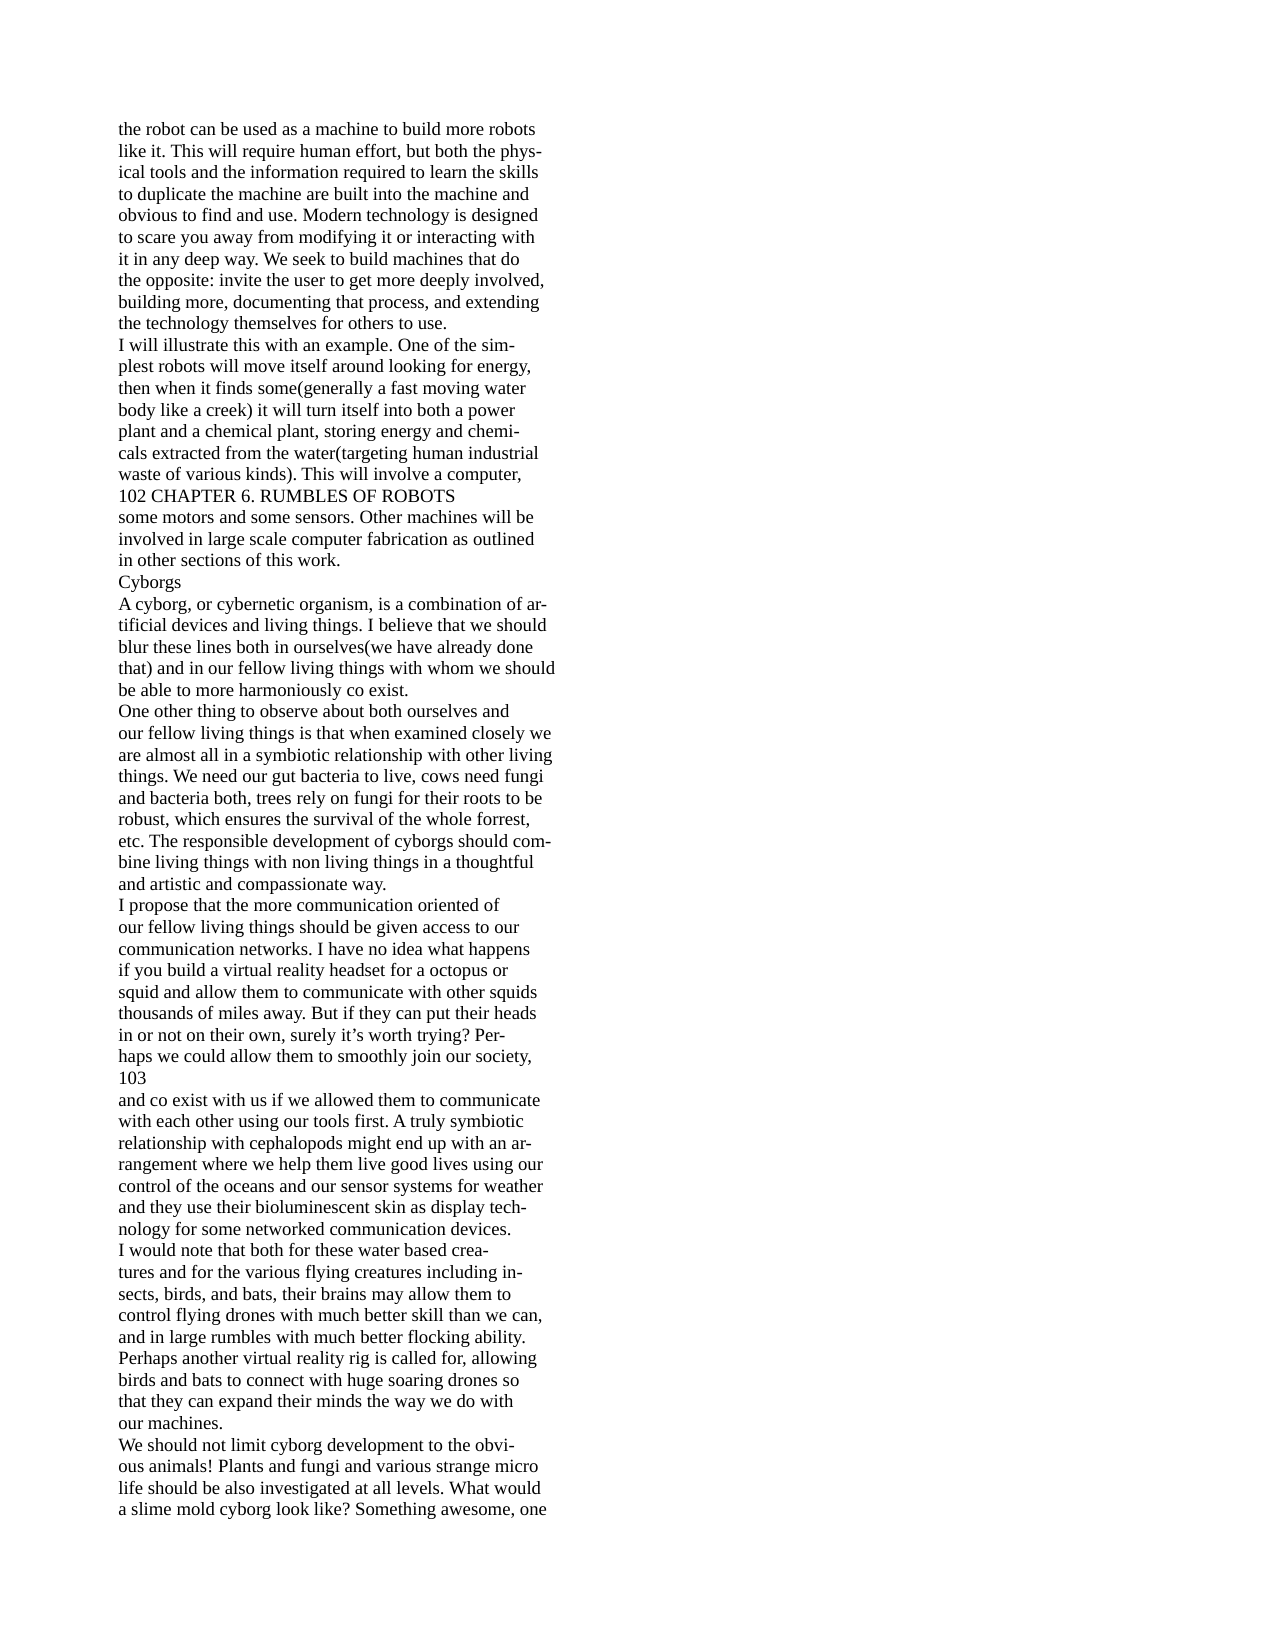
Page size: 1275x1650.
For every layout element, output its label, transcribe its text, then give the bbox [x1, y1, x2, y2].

text some motors and some sensors. Other machines will be [118, 506, 1157, 528]
text communication networks. I have no idea what happens [118, 937, 1157, 959]
text with each other using our tools first. A truly symbiotic [118, 1110, 1157, 1132]
text blur these lines both in ourselves(we have already done [118, 636, 1157, 657]
text ical tools and the information required to learn the skills [118, 161, 1157, 183]
text and they use their bioluminescent skin as display tech- [118, 1196, 1157, 1218]
text and in large rumbles with much better flocking ability. [118, 1326, 1157, 1347]
text I will illustrate this with an example. One of the sim- [118, 334, 1157, 355]
text to scare you away from modifying it or interacting with [118, 226, 1157, 247]
text control of the oceans and our sensor systems for weather [118, 1175, 1157, 1196]
text like it. This will require human effort, but both the phys- [118, 140, 1157, 161]
text tificial devices and living things. I believe that we should [118, 614, 1157, 636]
text and co exist with us if we allowed them to communicate [118, 1088, 1157, 1110]
text the robot can be used as a machine to build more robots [118, 118, 1157, 140]
text rangement where we help them live good lives using our [118, 1153, 1157, 1175]
text sects, birds, and bats, their brains may allow them to [118, 1282, 1157, 1304]
text a slime mold cyborg look like? Something awesome, one [118, 1498, 1157, 1520]
text are almost all in a symbiotic relationship with other living [118, 743, 1157, 765]
text building more, documenting that process, and extending [118, 291, 1157, 312]
text 102 CHAPTER 6. RUMBLES OF ROBOTS [118, 485, 1157, 506]
text birds and bats to connect with huge soaring drones so [118, 1369, 1157, 1390]
text that they can expand their minds the way we do with [118, 1390, 1157, 1412]
text etc. The responsible development of cyborgs should com- [118, 830, 1157, 851]
text the opposite: invite the user to get more deeply involved, [118, 269, 1157, 291]
text 103 [118, 1067, 1157, 1088]
text in or not on their own, surely it’s worth trying? Per- [118, 1024, 1157, 1045]
text if you build a virtual reality headset for a octopus or [118, 959, 1157, 981]
text tures and for the various flying creatures including in- [118, 1261, 1157, 1282]
text body like a creek) it will turn itself into both a power [118, 398, 1157, 420]
text things. We need our gut bacteria to live, cows need fungi [118, 765, 1157, 787]
text nology for some networked communication devices. [118, 1218, 1157, 1239]
text ous animals! Plants and fungi and various strange micro [118, 1455, 1157, 1477]
text plest robots will move itself around looking for energy, [118, 355, 1157, 377]
text I propose that the more communication oriented of [118, 894, 1157, 916]
text involved in large scale computer fabrication as outlined [118, 528, 1157, 549]
text Perhaps another virtual reality rig is called for, allowing [118, 1347, 1157, 1369]
text life should be also investigated at all levels. What would [118, 1477, 1157, 1498]
text cals extracted from the water(targeting human industrial [118, 442, 1157, 463]
text and bacteria both, trees rely on fungi for their roots to be [118, 787, 1157, 808]
text I would note that both for these water based crea- [118, 1239, 1157, 1261]
text One other thing to observe about both ourselves and [118, 700, 1157, 722]
text A cyborg, or cybernetic organism, is a combination of ar- [118, 592, 1157, 614]
text thousands of miles away. But if they can put their heads [118, 1002, 1157, 1024]
text our fellow living things should be given access to our [118, 916, 1157, 937]
text waste of various kinds). This will involve a computer, [118, 463, 1157, 485]
text the technology themselves for others to use. [118, 312, 1157, 334]
text then when it finds some(generally a fast moving water [118, 377, 1157, 398]
text and artistic and compassionate way. [118, 873, 1157, 894]
text it in any deep way. We seek to build machines that do [118, 247, 1157, 269]
text be able to more harmoniously co exist. [118, 679, 1157, 700]
text plant and a chemical plant, storing energy and chemi- [118, 420, 1157, 442]
text Cyborgs [118, 571, 1157, 592]
text squid and allow them to communicate with other squids [118, 981, 1157, 1002]
text our fellow living things is that when examined closely we [118, 722, 1157, 743]
text robust, which ensures the survival of the whole forrest, [118, 808, 1157, 830]
text control flying drones with much better skill than we can, [118, 1304, 1157, 1326]
text that) and in our fellow living things with whom we should [118, 657, 1157, 679]
text our machines. [118, 1412, 1157, 1433]
text in other sections of this work. [118, 549, 1157, 571]
text haps we could allow them to smoothly join our society, [118, 1045, 1157, 1067]
text bine living things with non living things in a thoughtful [118, 851, 1157, 873]
text We should not limit cyborg development to the obvi- [118, 1433, 1157, 1455]
text to duplicate the machine are built into the machine and [118, 183, 1157, 204]
text obvious to find and use. Modern technology is designed [118, 204, 1157, 226]
text relationship with cephalopods might end up with an ar- [118, 1132, 1157, 1153]
